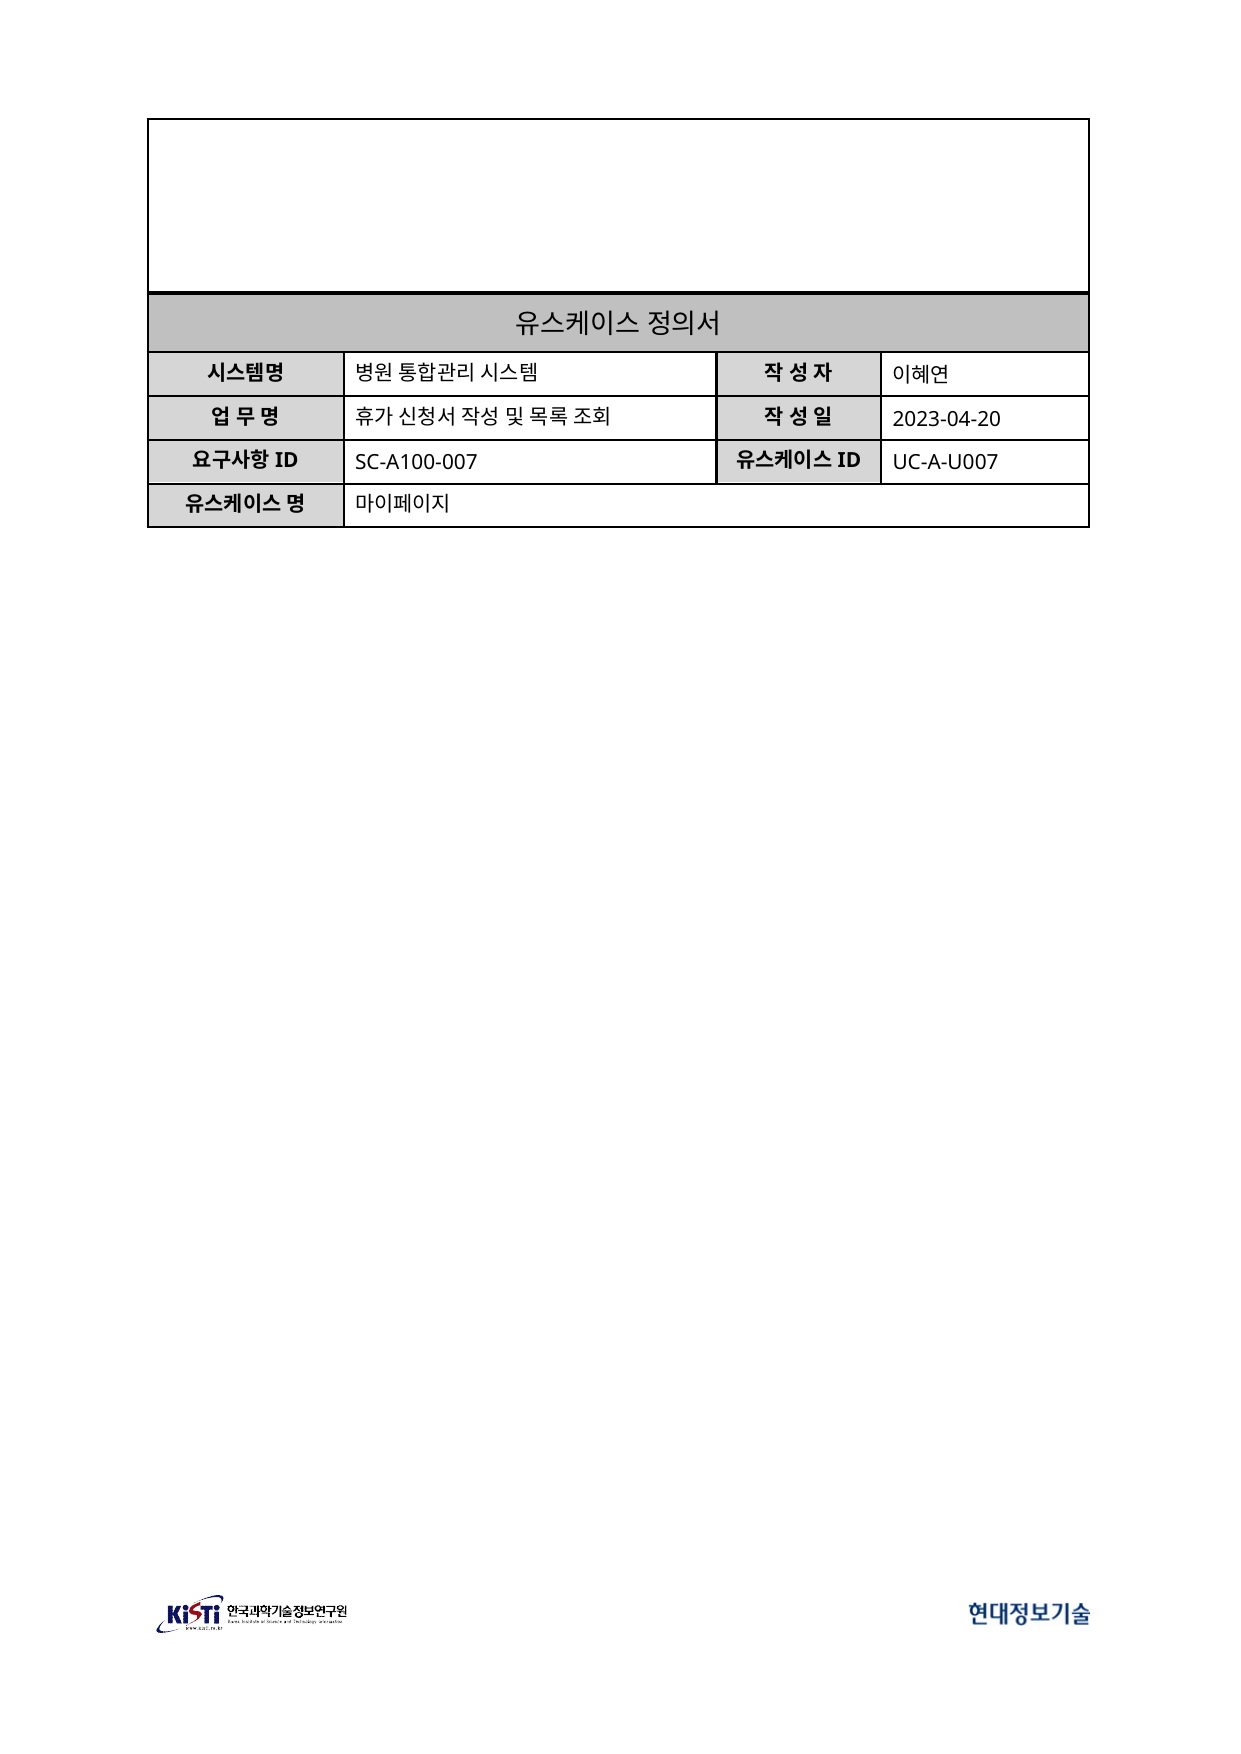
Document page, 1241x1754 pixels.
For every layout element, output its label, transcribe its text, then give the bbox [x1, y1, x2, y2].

table_cell 2023-04-20 [882, 397, 1088, 439]
table_cell 업 무 명 [149, 397, 343, 439]
table_cell SC-A100-007 [345, 441, 715, 482]
picture [968, 1602, 1091, 1626]
table_cell 마이페이지 [345, 485, 1088, 526]
table_cell 작 성 자 [718, 353, 880, 395]
table_cell 유스케이스 ID [718, 441, 880, 482]
table_cell 시스템명 [149, 353, 343, 395]
table_cell 작 성 일 [718, 397, 880, 439]
table_cell 휴가 신청서 작성 및 목록 조회 [345, 397, 715, 439]
picture [156, 1595, 347, 1633]
table_cell 이혜연 [882, 353, 1088, 395]
table_cell 병원 통합관리 시스템 [345, 353, 715, 395]
table_cell [149, 120, 1088, 291]
table_header 유스케이스 정의서 [149, 295, 1088, 351]
table_cell 유스케이스 명 [149, 485, 343, 526]
table_cell UC-A-U007 [882, 441, 1088, 482]
table_cell 요구사항 ID [149, 441, 343, 482]
